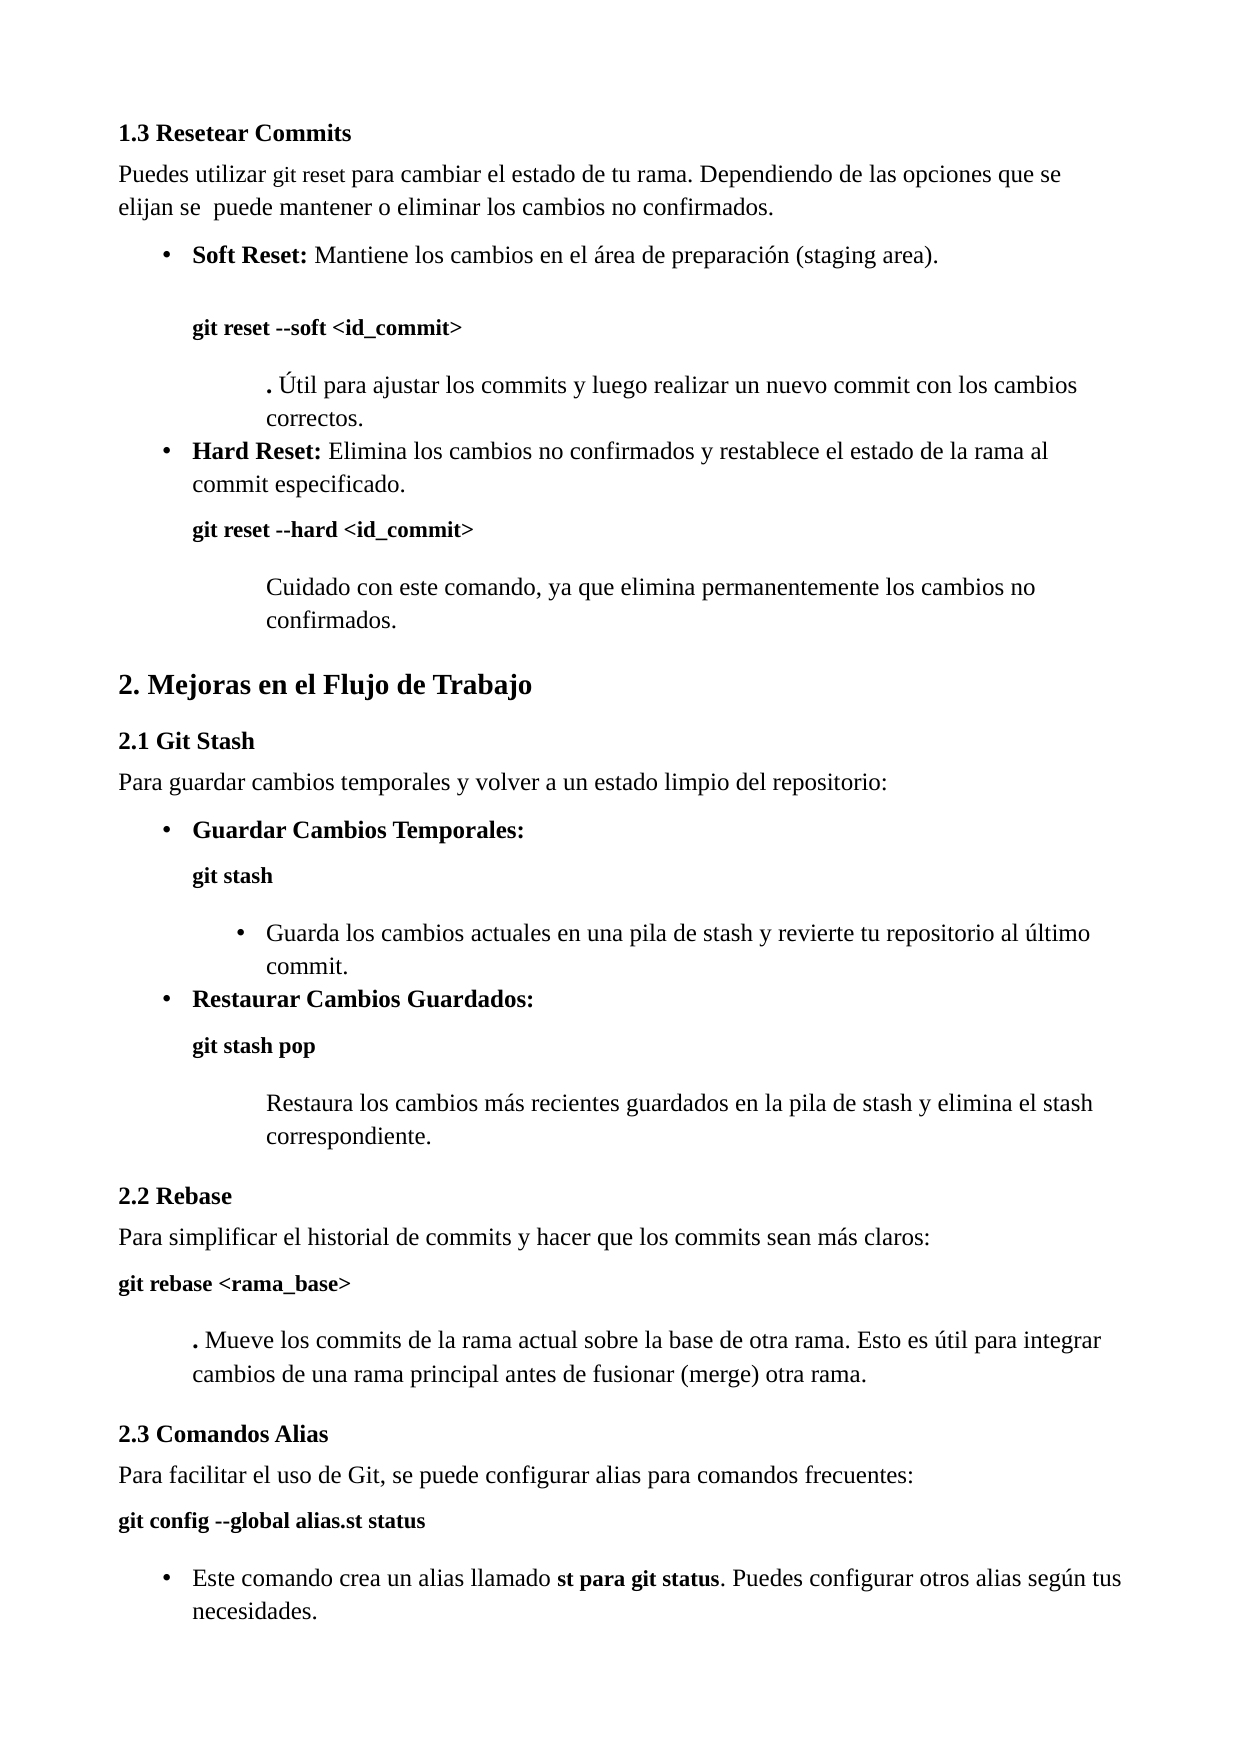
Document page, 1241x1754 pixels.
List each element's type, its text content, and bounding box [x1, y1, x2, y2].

list Soft Reset: Mantiene los cambios en el área de preparación (staging area). [162, 240, 1122, 269]
text Puedes utilizar git reset para cambiar el estado de tu rama. Dependiendo de las opciones que se elijan se puede mantener o eliminar los cambios no confirmados. [118, 159, 1122, 221]
list git stash pop [162, 1032, 1122, 1058]
list Cuidado con este comando, ya que elimina permanentemente los cambios no confirmados. [236, 572, 1122, 634]
list . Útil para ajustar los commits y luego realizar un nuevo commit con los cambios correctos. [236, 370, 1122, 432]
list git stash [162, 862, 1122, 889]
text git config --global alias.st status [118, 1508, 1122, 1534]
list Restaurar Cambios Guardados: [162, 984, 1122, 1013]
text Para facilitar el uso de Git, se puede configurar alias para comandos frecuentes: [118, 1460, 1122, 1489]
list . Mueve los commits de la rama actual sobre la base de otra rama. Esto es útil para integrar cambios de una rama principal antes de fusionar (merge) otra rama. [162, 1326, 1122, 1387]
list Restaura los cambios más recientes guardados en la pila de stash y elimina el stash correspondiente. [236, 1088, 1122, 1149]
list Hard Reset: Elimina los cambios no confirmados y restablece el estado de la rama al commit especificado. [162, 436, 1122, 498]
list Este comando crea un alias llamado st para git status. Puedes configurar otros alias según tus necesidades. [162, 1563, 1122, 1625]
subtitle 2.1 Git Stash [118, 726, 1122, 755]
subtitle 1.3 Resetear Commits [118, 118, 1122, 147]
text git rebase <rama_base> [118, 1270, 1122, 1296]
subtitle 2.2 Rebase [118, 1181, 1122, 1210]
list Guardar Cambios Temporales: [162, 815, 1122, 844]
list git reset --soft <id_commit> [162, 314, 1122, 340]
list git reset --hard <id_commit> [162, 516, 1122, 543]
text Para guardar cambios temporales y volver a un estado limpio del repositorio: [118, 767, 1122, 796]
subtitle 2.3 Comandos Alias [118, 1419, 1122, 1447]
subtitle 2. Mejoras en el Flujo de Trabajo [118, 667, 1122, 701]
text Para simplificar el historial de commits y hacer que los commits sean más claros: [118, 1222, 1122, 1251]
list Guarda los cambios actuales en una pila de stash y revierte tu repositorio al último commit. [236, 918, 1122, 980]
